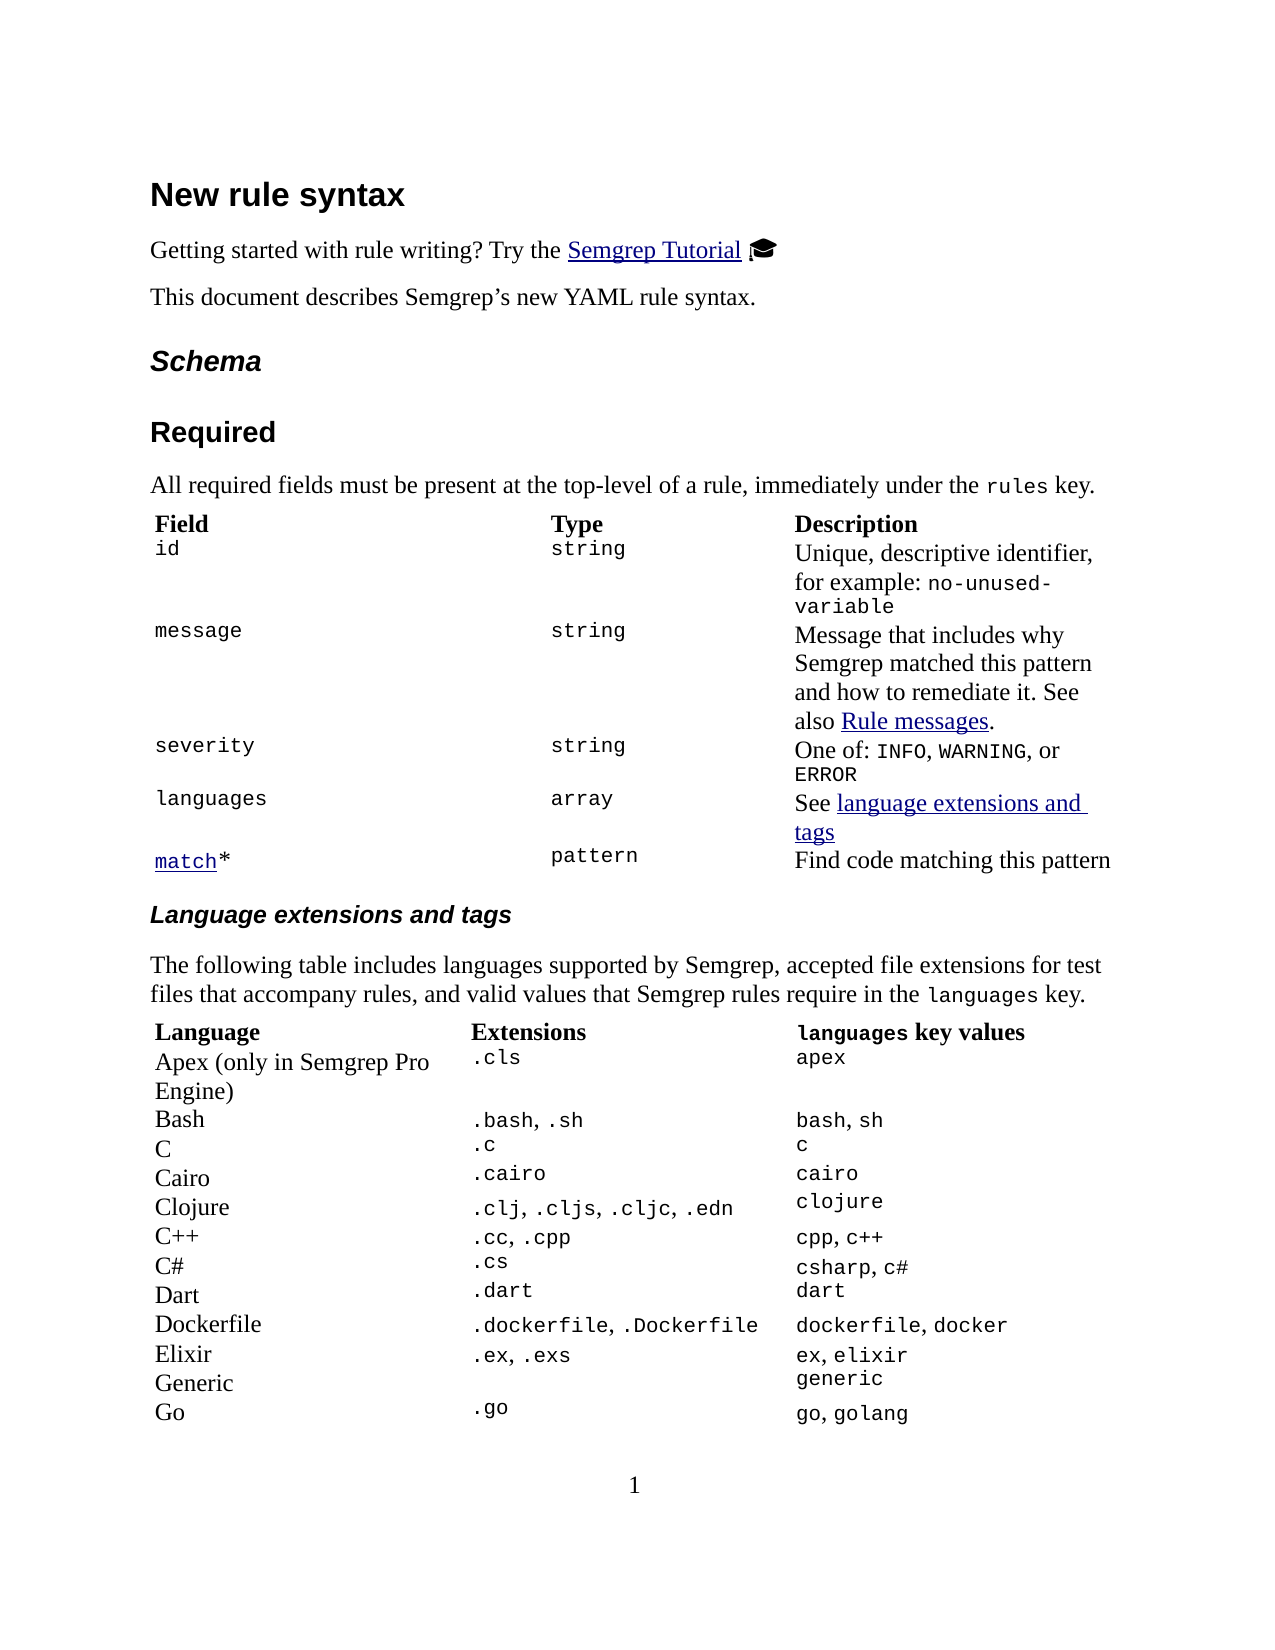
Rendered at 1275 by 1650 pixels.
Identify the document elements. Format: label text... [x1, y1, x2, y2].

table_cell C [150, 1134, 466, 1163]
text This document describes Semgrep’s new YAML rule syntax. [150, 282, 1125, 311]
table_cell go, golang [791, 1397, 1125, 1427]
table_cell pattern [546, 846, 790, 875]
table_cell .cc, .cpp [466, 1221, 791, 1251]
table_cell generic [791, 1368, 1125, 1397]
table_cell Dart [150, 1280, 466, 1309]
table_cell [466, 1368, 791, 1397]
table_cell See language extensions and tags [790, 788, 1125, 846]
table_cell .ex, .exs [466, 1339, 791, 1368]
table_cell Bash [150, 1105, 466, 1134]
table_cell string [546, 538, 790, 620]
table_cell apex [791, 1047, 1125, 1104]
table_cell id [150, 538, 546, 620]
subtitle Required [150, 416, 1125, 449]
text The following table includes languages supported by Semgrep, accepted file extensions for test files that accompany rules, and valid values that Semgrep rules require in the languages key. [150, 950, 1125, 1008]
table_cell severity [150, 735, 546, 788]
table_cell Generic [150, 1368, 466, 1397]
text Getting started with rule writing? Try the Semgrep Tutorial 🎓 [150, 235, 1125, 264]
table_cell Go [150, 1397, 466, 1427]
subtitle Language extensions and tags [150, 900, 1125, 929]
table_cell c [791, 1134, 1125, 1163]
table_cell message [150, 620, 546, 735]
table_cell languages [150, 788, 546, 846]
table_header Field [150, 509, 546, 538]
table_cell Dockerfile [150, 1309, 466, 1339]
table_cell bash, sh [791, 1105, 1125, 1134]
table_cell C# [150, 1251, 466, 1280]
table_cell .cls [466, 1047, 791, 1104]
table_cell Apex (only in Semgrep Pro Engine) [150, 1047, 466, 1104]
table_cell .dockerfile, .Dockerfile [466, 1309, 791, 1339]
table_cell .clj, .cljs, .cljc, .edn [466, 1192, 791, 1221]
table_header Type [546, 509, 790, 538]
table_cell Elixir [150, 1339, 466, 1368]
table_cell Message that includes why Semgrep matched this pattern and how to remediate it. See also Rule messages. [790, 620, 1125, 735]
table_header Language [150, 1018, 466, 1047]
table_cell Unique, descriptive identifier, for example: no-unused-variable [790, 538, 1125, 620]
table_cell C++ [150, 1221, 466, 1251]
table_cell .cairo [466, 1163, 791, 1192]
table_cell Clojure [150, 1192, 466, 1221]
table_cell One of: INFO, WARNING, or ERROR [790, 735, 1125, 788]
table_cell ex, elixir [791, 1339, 1125, 1368]
table_cell string [546, 735, 790, 788]
table_cell Cairo [150, 1163, 466, 1192]
subtitle Schema [150, 344, 1125, 378]
table_cell Find code matching this pattern [790, 846, 1125, 875]
table_cell clojure [791, 1192, 1125, 1221]
table_cell dart [791, 1280, 1125, 1309]
table_cell cpp, c++ [791, 1221, 1125, 1251]
text All required fields must be present at the top-level of a rule, immediately under the rules key. [150, 471, 1125, 500]
table_cell .dart [466, 1280, 791, 1309]
subtitle New rule syntax [150, 175, 1125, 214]
table_cell cairo [791, 1163, 1125, 1192]
table_cell .bash, .sh [466, 1105, 791, 1134]
table_cell dockerfile, docker [791, 1309, 1125, 1339]
table_header Extensions [466, 1018, 791, 1047]
table_cell .c [466, 1134, 791, 1163]
table_cell .cs [466, 1251, 791, 1280]
table_cell csharp, c# [791, 1251, 1125, 1280]
table_cell array [546, 788, 790, 846]
table_header languages key values [791, 1018, 1125, 1047]
table_cell .go [466, 1397, 791, 1427]
table_cell string [546, 620, 790, 735]
table_cell match* [150, 846, 546, 875]
table_header Description [790, 509, 1125, 538]
